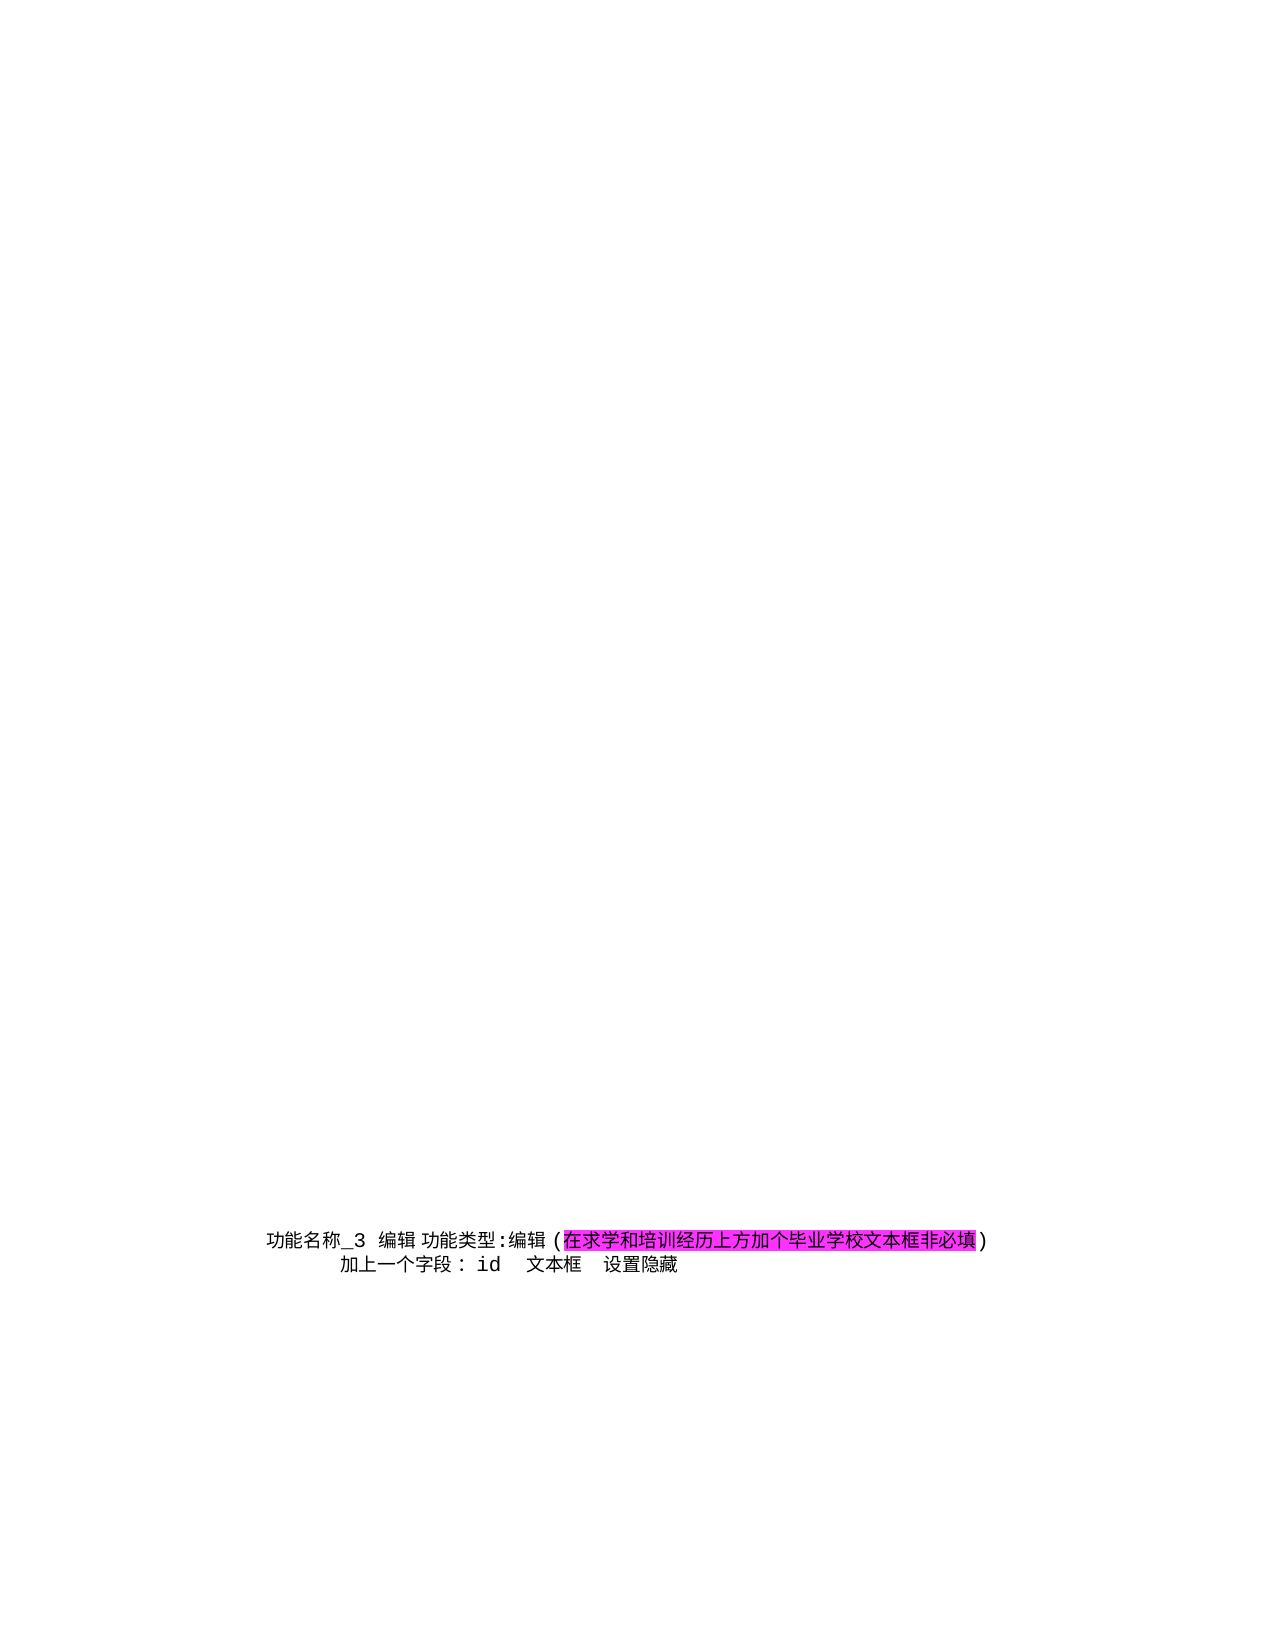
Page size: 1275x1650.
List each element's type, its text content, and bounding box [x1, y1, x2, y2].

text 加上一个字段 ：id 文本框 设置隐藏 [118, 1253, 1157, 1277]
text 功能名称_3 编辑 功能类型:编辑 (在求学和培训经历上方加个毕业学校文本框非必填) [118, 1229, 1157, 1253]
